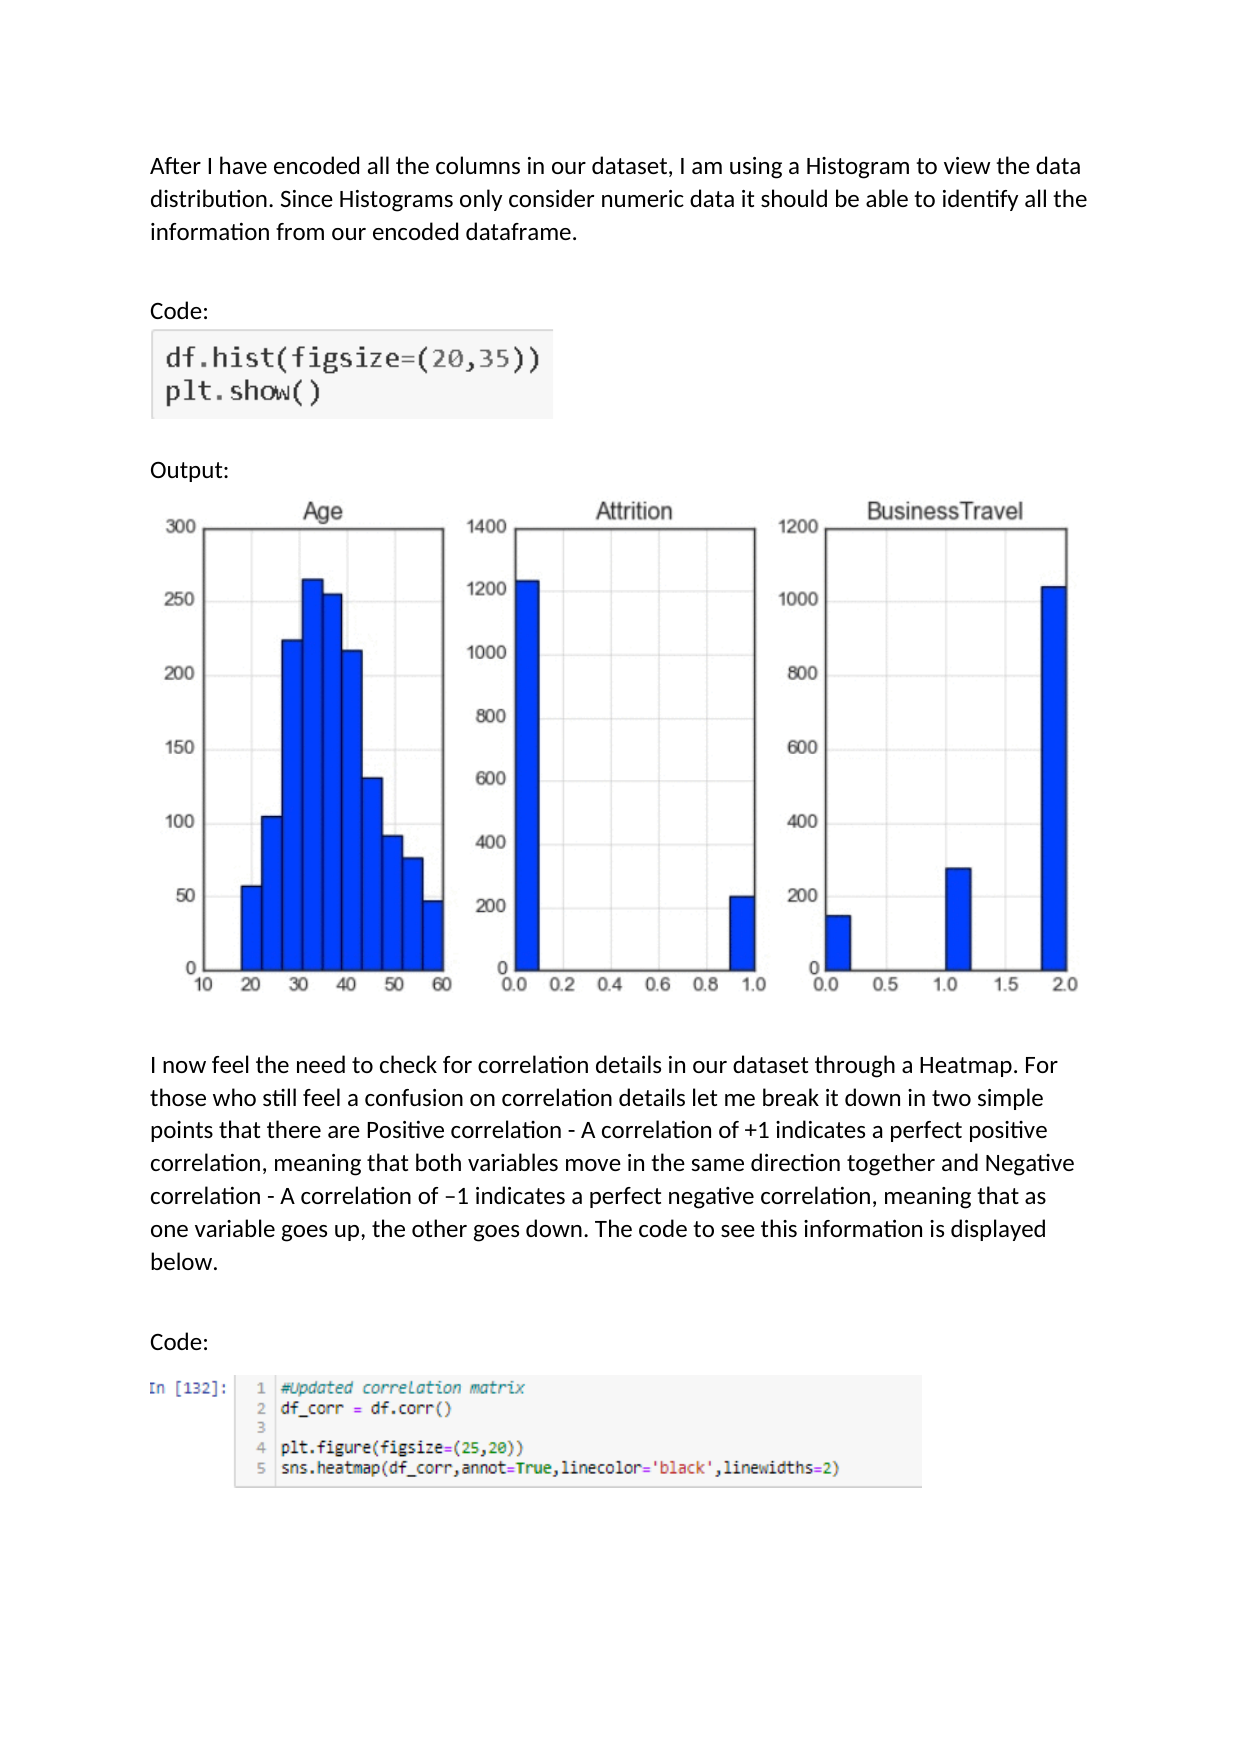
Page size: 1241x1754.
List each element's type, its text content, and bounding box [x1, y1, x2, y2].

text Code: [150, 1326, 1090, 1356]
picture [150, 328, 554, 419]
picture [150, 1375, 922, 1488]
text I now feel the need to check for correlation details in our dataset through a Heatmap. For those who still feel a confusion on correlation details let me break it down in two simple points that there are Positive correlation - A correlation of +1 indicates a perfect positive correlation, meaning that both variables move in the same direction together and Negative correlation - A correlation of –1 indicates a perfect negative correlation, meaning that as one variable goes up, the other goes down. The code to see this information is displayed below. [150, 1014, 1090, 1307]
text After I have encoded all the columns in our dataset, I am using a Histogram to view the data distribution. Since Histograms only consider numeric data it should be able to identify all the information from our encoded dataframe. [150, 150, 1090, 277]
text Code: Output: [150, 295, 1090, 486]
picture [150, 486, 1091, 1014]
